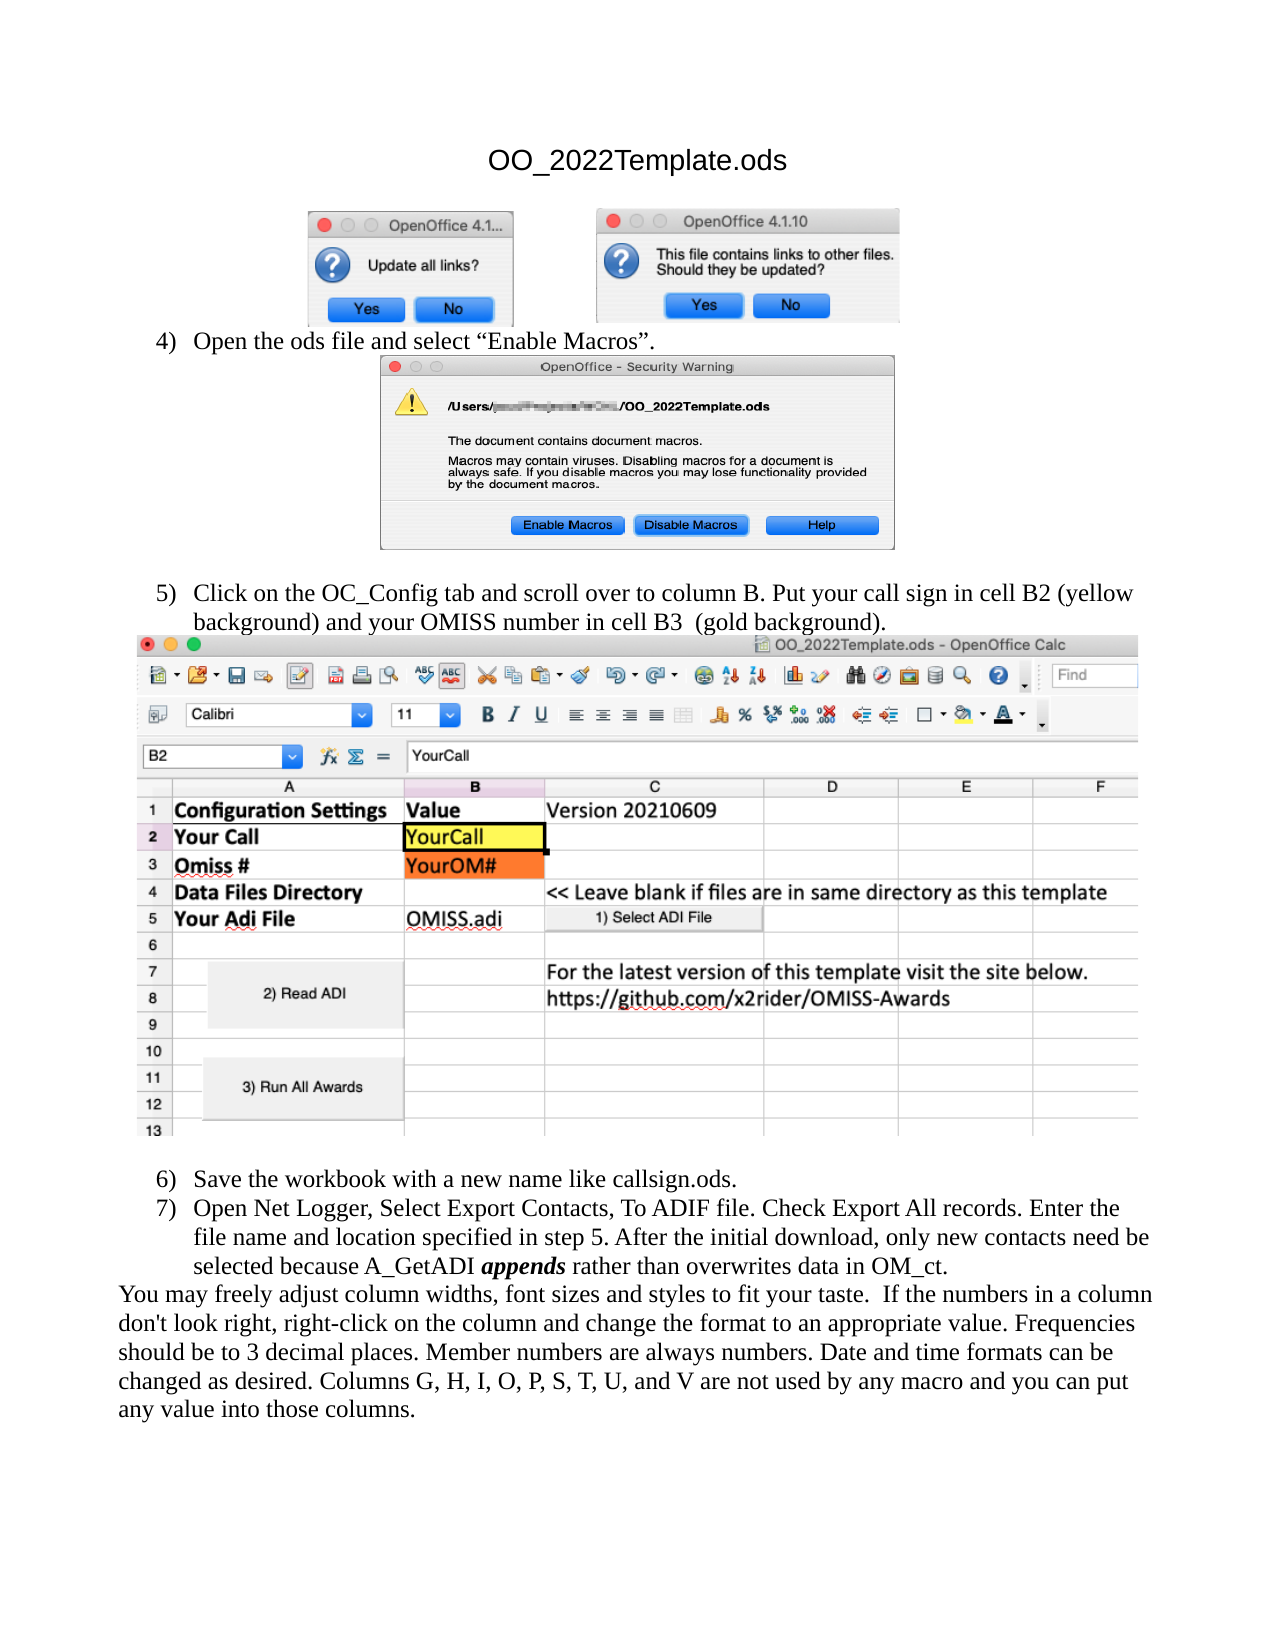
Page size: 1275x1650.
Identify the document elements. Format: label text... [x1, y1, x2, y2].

list Open the ods file and select “Enable Macros”. [156, 206, 1157, 355]
picture [380, 355, 895, 550]
picture [596, 208, 900, 323]
list Click on the OC_Config tab and scroll over to column B. Put your call sign in cell B2 (yellow background) and your OMISS number in cell B3 (gold background). [156, 578, 1157, 636]
list Open Net Logger, Select Export Contacts, To ADIF file. Check Export All records. Enter the file name and location specified in step 5. After the initial download, only new contacts need be selected because A_GetADI appends rather than overwrites data in OM_ct. [156, 1193, 1157, 1279]
picture [136, 635, 1139, 1136]
picture [307, 211, 514, 327]
list Save the workbook with a new name like callsign.ods. [156, 1164, 1157, 1193]
text You may freely adjust column widths, font sizes and styles to fit your taste. If the numbers in a column don't look right, right-click on the column and change the format to an appropriate value. Frequencies should be to 3 decimal places. Member numbers are always numbers. Date and time formats can be changed as desired. Columns G, H, I, O, P, S, T, U, and V are not used by any macro and you can put any value into those columns. [118, 1279, 1157, 1423]
